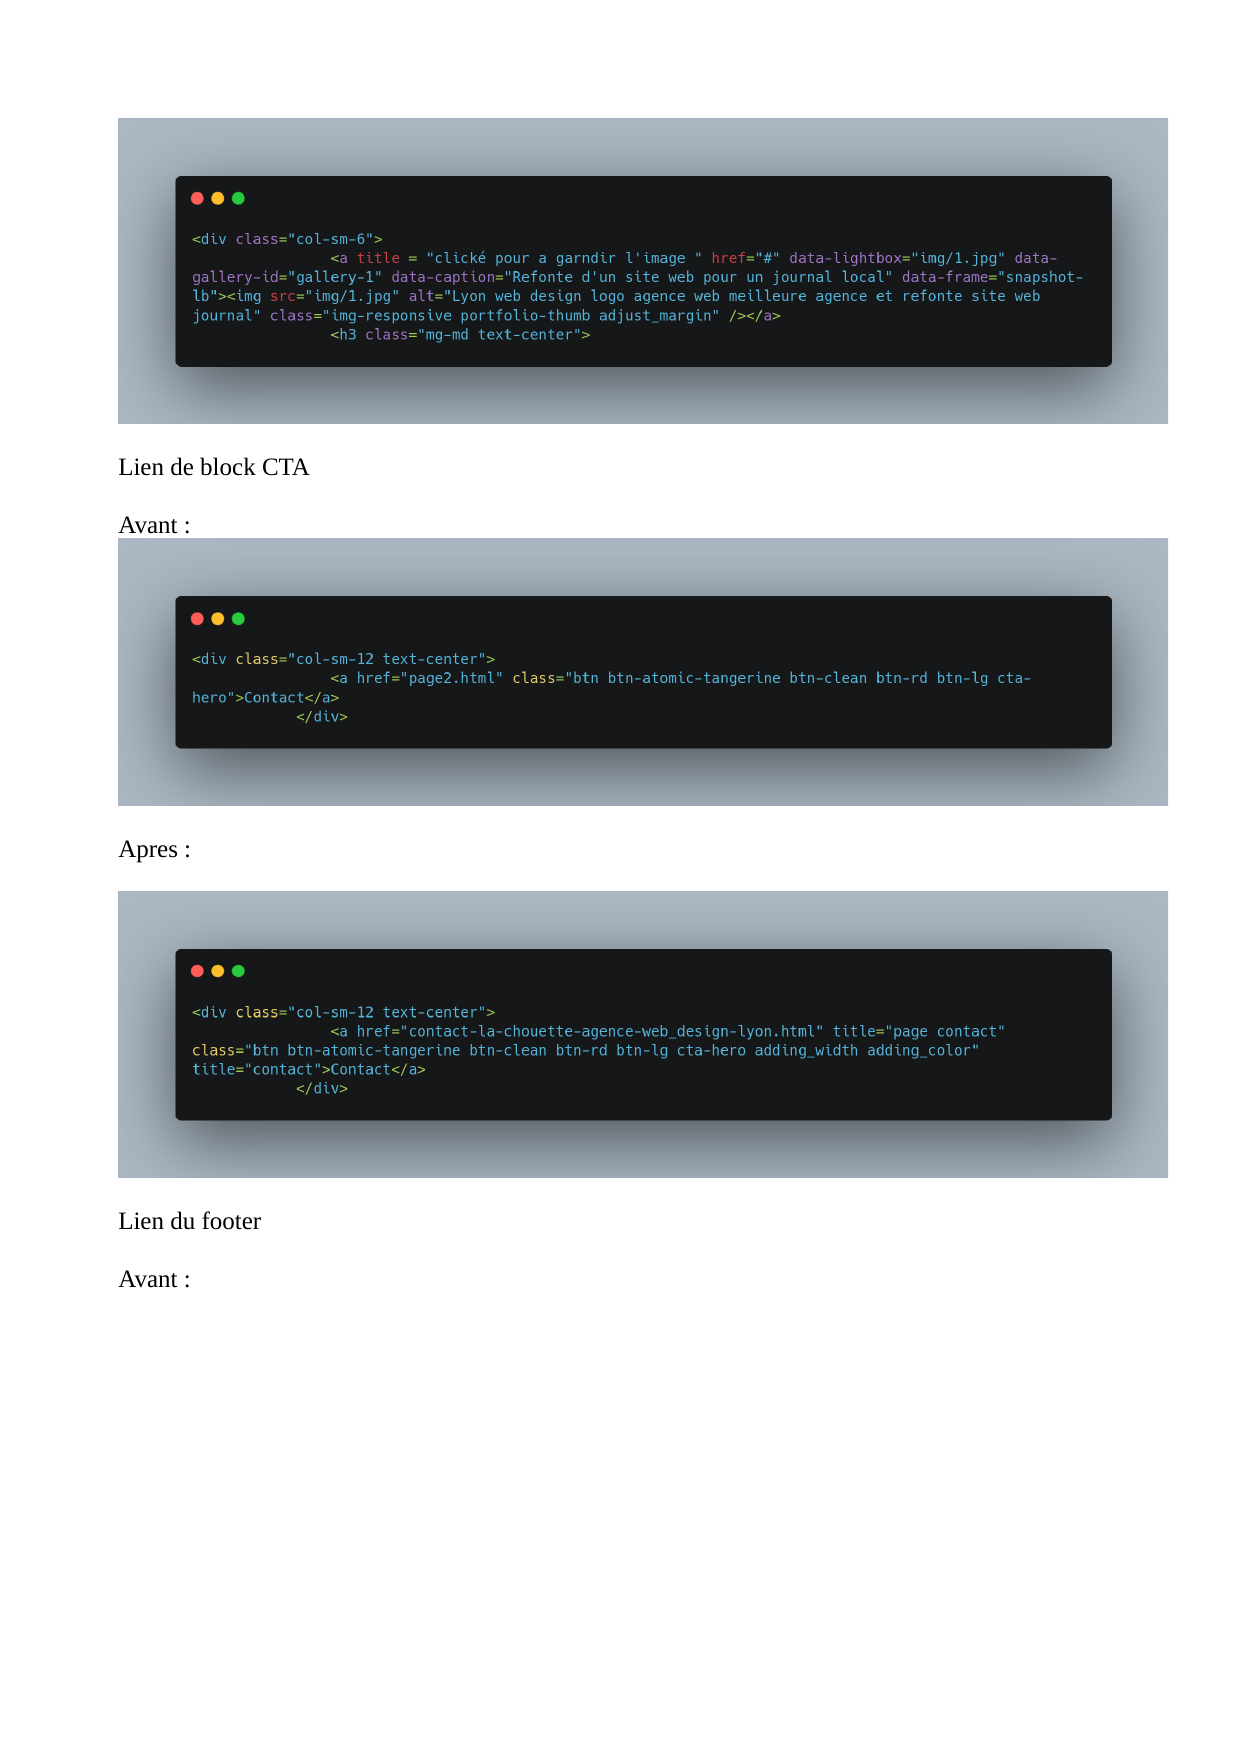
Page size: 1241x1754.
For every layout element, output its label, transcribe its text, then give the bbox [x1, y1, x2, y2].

text Lien du footer [118, 1206, 1168, 1235]
picture [118, 538, 1169, 806]
text Avant : [118, 510, 1168, 538]
text Apres : [118, 834, 1168, 863]
picture [118, 118, 1169, 424]
picture [118, 891, 1169, 1178]
text Lien de block CTA [118, 452, 1168, 481]
text Avant : [118, 1264, 1168, 1292]
